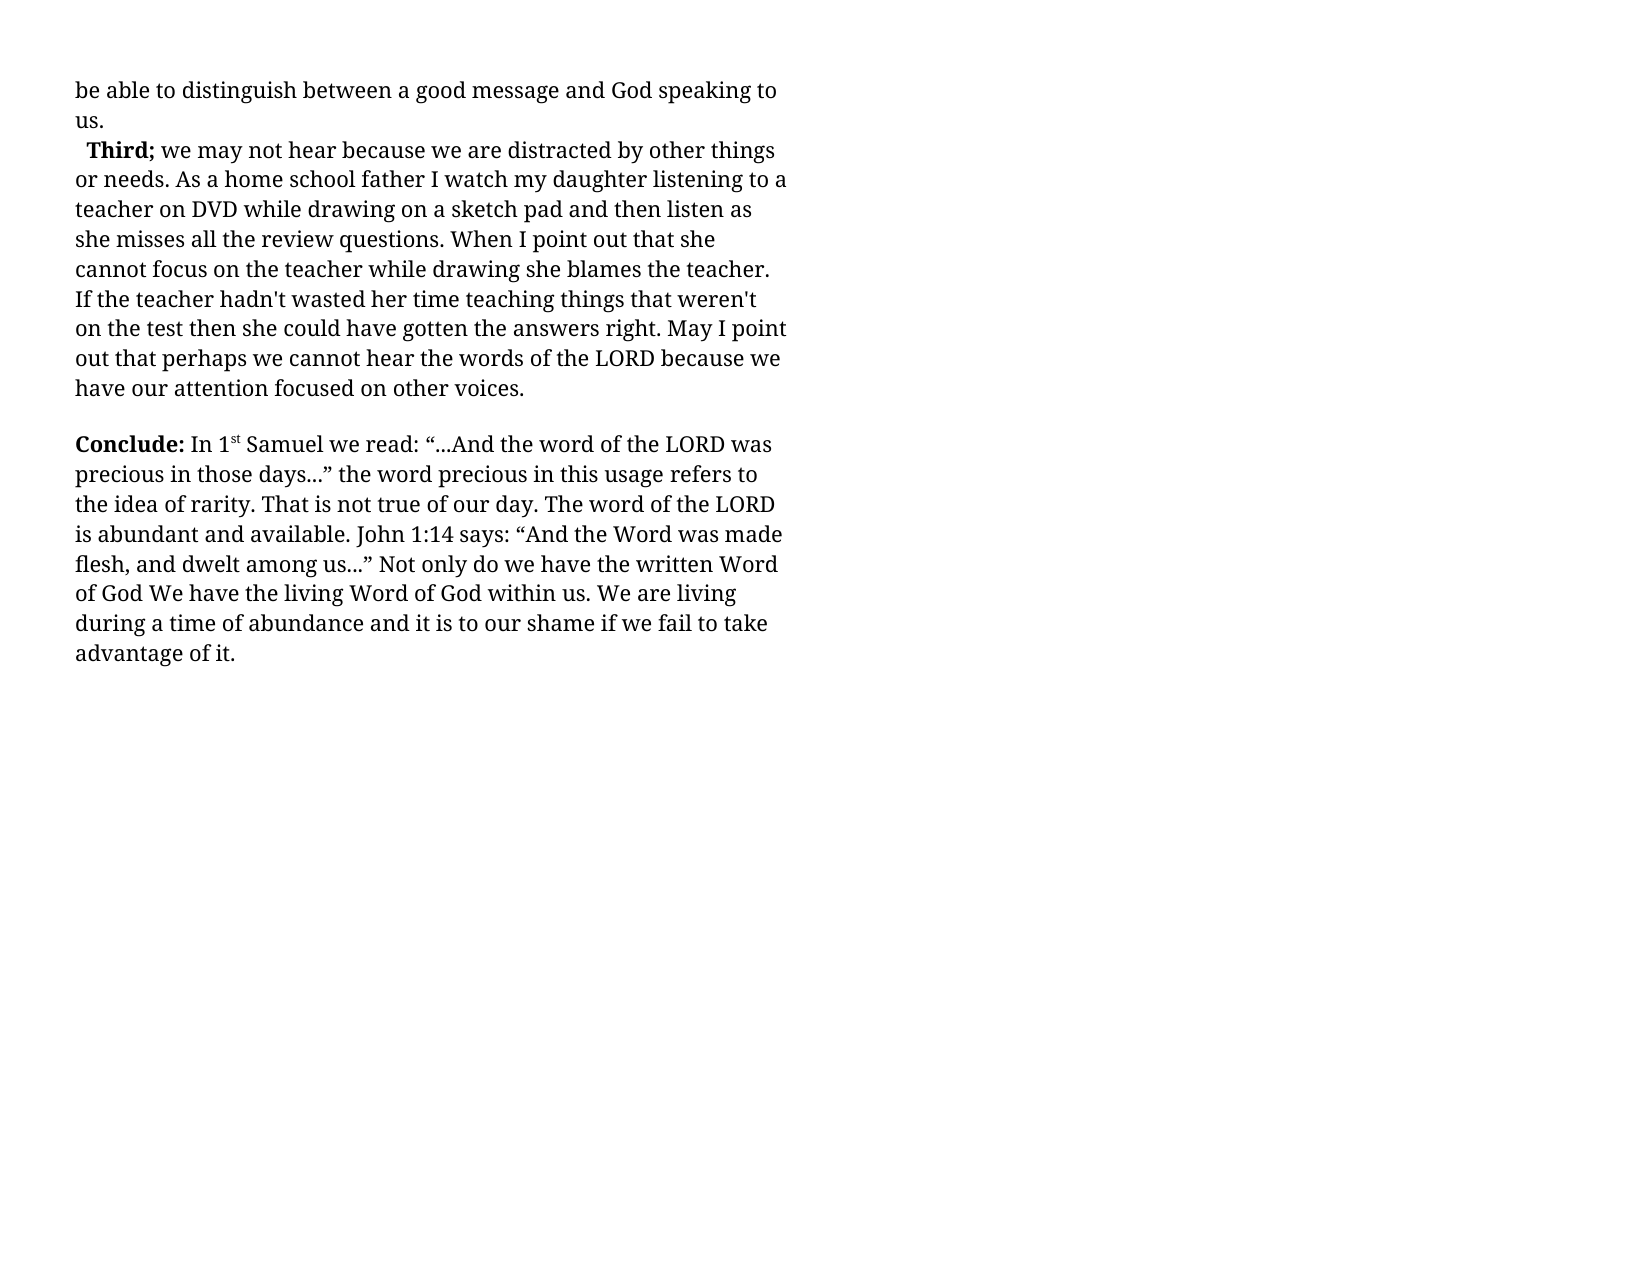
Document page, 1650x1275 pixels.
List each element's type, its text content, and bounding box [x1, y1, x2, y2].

subtitle be able to distinguish between a good message and God speaking to us. [75, 75, 787, 134]
subtitle Third; we may not hear because we are distracted by other things or needs. As a home school father I watch my daughter listening to a teacher on DVD while drawing on a sketch pad and then listen as she misses all the review questions. When I point out that she cannot focus on the teacher while drawing she blames the teacher. If the teacher hadn't wasted her time teaching things that weren't on the test then she could have gotten the answers right. May I point out that perhaps we cannot hear the words of the LORD because we have our attention focused on other voices. [75, 134, 787, 403]
subtitle Conclude: In 1st Samuel we read: “...And the word of the LORD was precious in those days...” the word precious in this usage refers to the idea of rarity. That is not true of our day. The word of the LORD is abundant and available. John 1:14 says: “And the Word was made flesh, and dwelt among us...” Not only do we have the written Word of God We have the living Word of God within us. We are living during a time of abundance and it is to our shame if we fail to take advantage of it. [75, 429, 787, 668]
